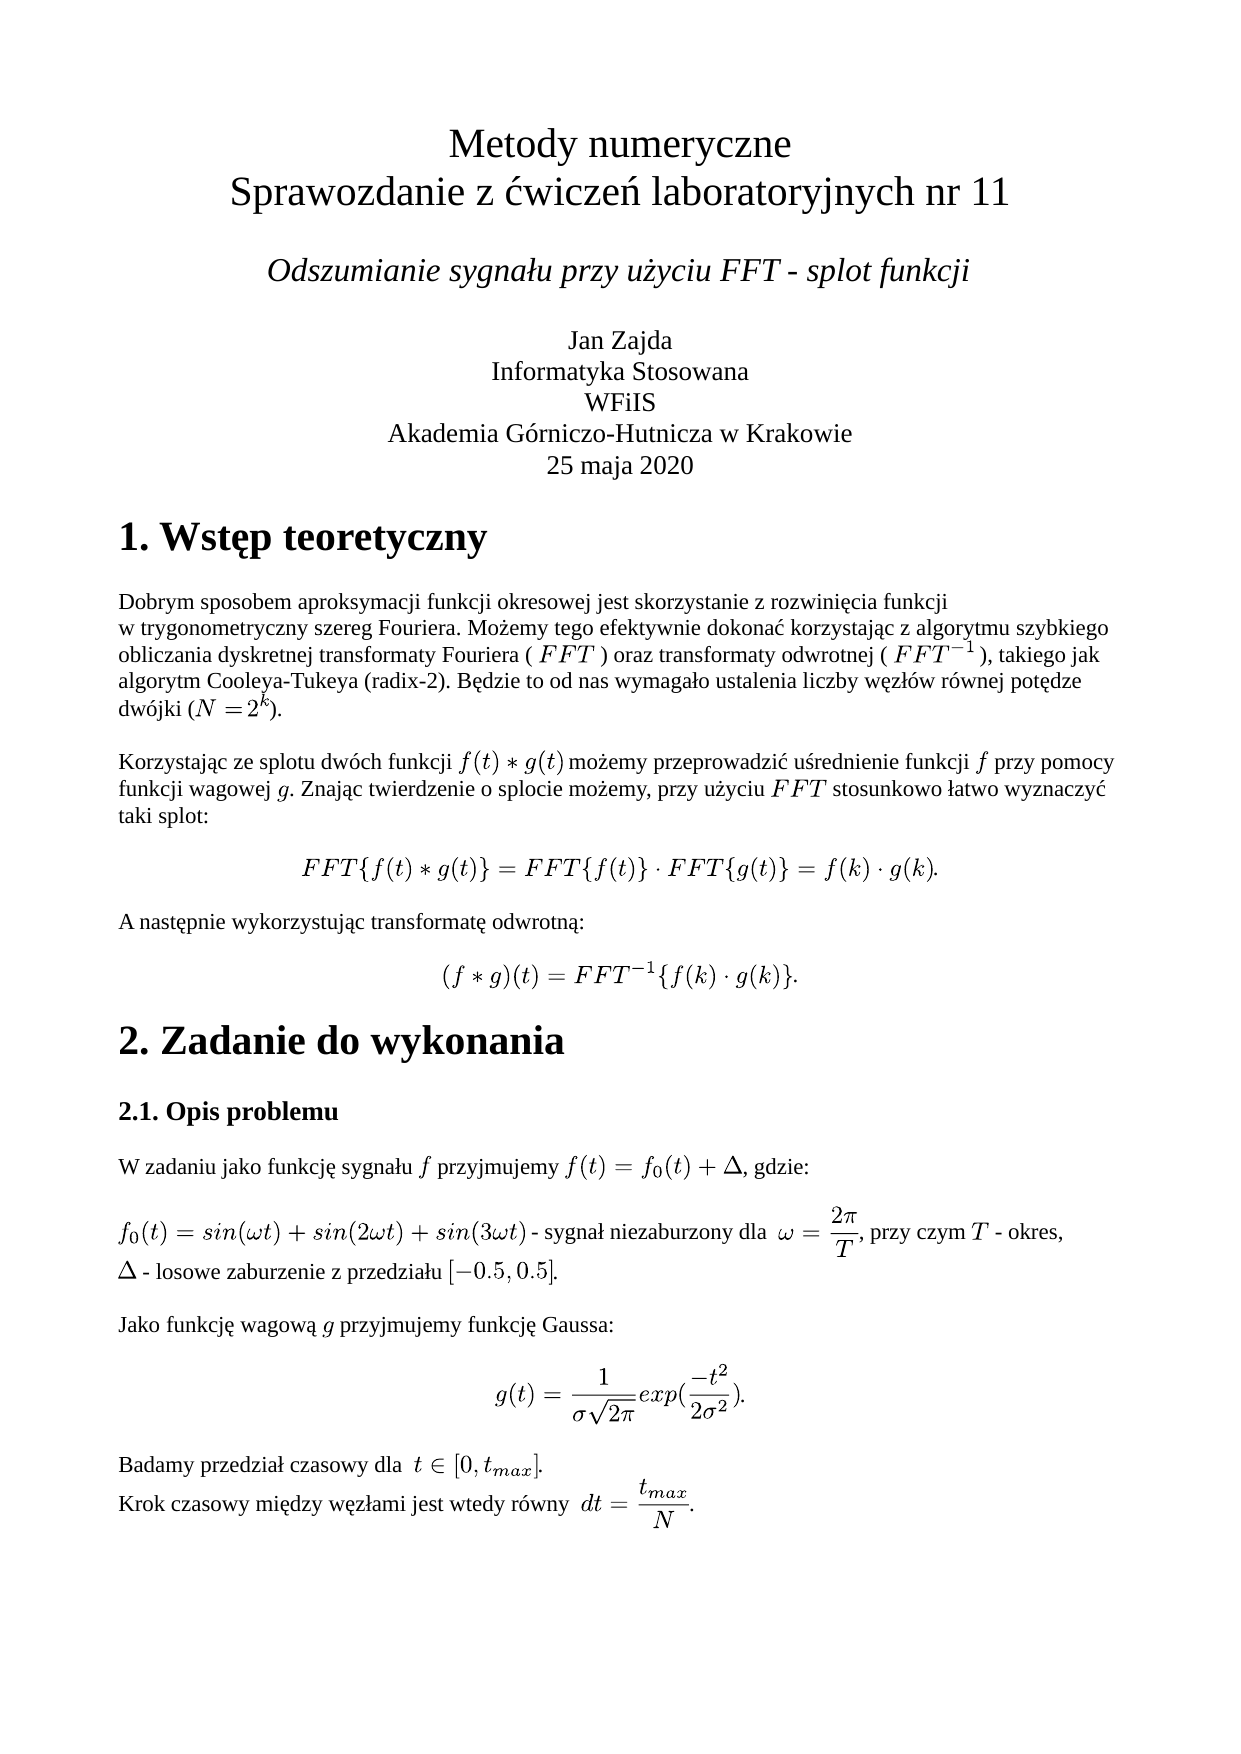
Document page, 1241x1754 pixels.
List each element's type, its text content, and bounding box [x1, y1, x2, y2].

text w trygonometryczny szereg Fouriera. Możemy tego efektywnie dokonać korzystając z algorytmu szybkiego [118, 614, 1122, 640]
text Akademia Górniczo-Hutnicza w Krakowie [118, 418, 1122, 449]
text . [652, 961, 1122, 989]
text algorytm Cooleya-Tukeya (radix-2). Będzie to od nas wymagało ustalenia liczby węzłów równej potędze dwójki ( ). [118, 667, 1122, 721]
text . [726, 1364, 1122, 1424]
text 2. Zadanie do wykonania [118, 1016, 1122, 1064]
text A następnie wykorzystując transformatę odwrotną: [118, 908, 1122, 935]
text Badamy przedział czasowy dla . [118, 1451, 1122, 1478]
text - losowe zaburzenie z przedziału . [118, 1257, 1122, 1285]
text Jako funkcję wagową przyjmujemy funkcję Gaussa: [118, 1311, 1122, 1337]
text 25 maja 2020 [118, 449, 1122, 480]
text Korzystając ze splotu dwóch funkcji możemy przeprowadzić uśrednienie funkcji przy pomocy funkcji wagowej . Znając twierdzenie o splocie możemy, przy użyciu stosunkowo łatwo wyznaczyć taki splot: [118, 748, 1122, 828]
text Informatyka Stosowana [118, 355, 1122, 386]
text 1. Wstęp teoretyczny [118, 511, 1122, 559]
text - sygnał niezaburzony dla [118, 1206, 836, 1257]
text . [645, 1478, 1122, 1528]
text Krok czasowy między węzłami jest wtedy równy [118, 1478, 653, 1528]
text Dobrym sposobem aproksymacji funkcji okresowej jest skorzystanie z rozwinięcia funkcji [118, 588, 1122, 614]
text Odszumianie sygnału przy użyciu FFT - splot funkcji [118, 250, 1122, 288]
text Sprawozdanie z ćwiczeń laboratoryjnych nr 11 [118, 166, 1122, 214]
text [118, 1364, 719, 1424]
text WFiIS [118, 386, 1122, 418]
text , przy czym - okres, [839, 1206, 1122, 1257]
text obliczania dyskretnej transformaty Fouriera ( ) oraz transformaty odwrotnej ( ), takiego jak [118, 640, 1122, 667]
text 2.1. Opis problemu [118, 1095, 1122, 1126]
text W zadaniu jako funkcję sygnału przyjmujemy , gdzie: [118, 1152, 1122, 1180]
text Jan Zajda [118, 324, 1122, 355]
text Metody numeryczne [118, 118, 1122, 166]
text . [118, 854, 1122, 882]
text [118, 961, 649, 989]
